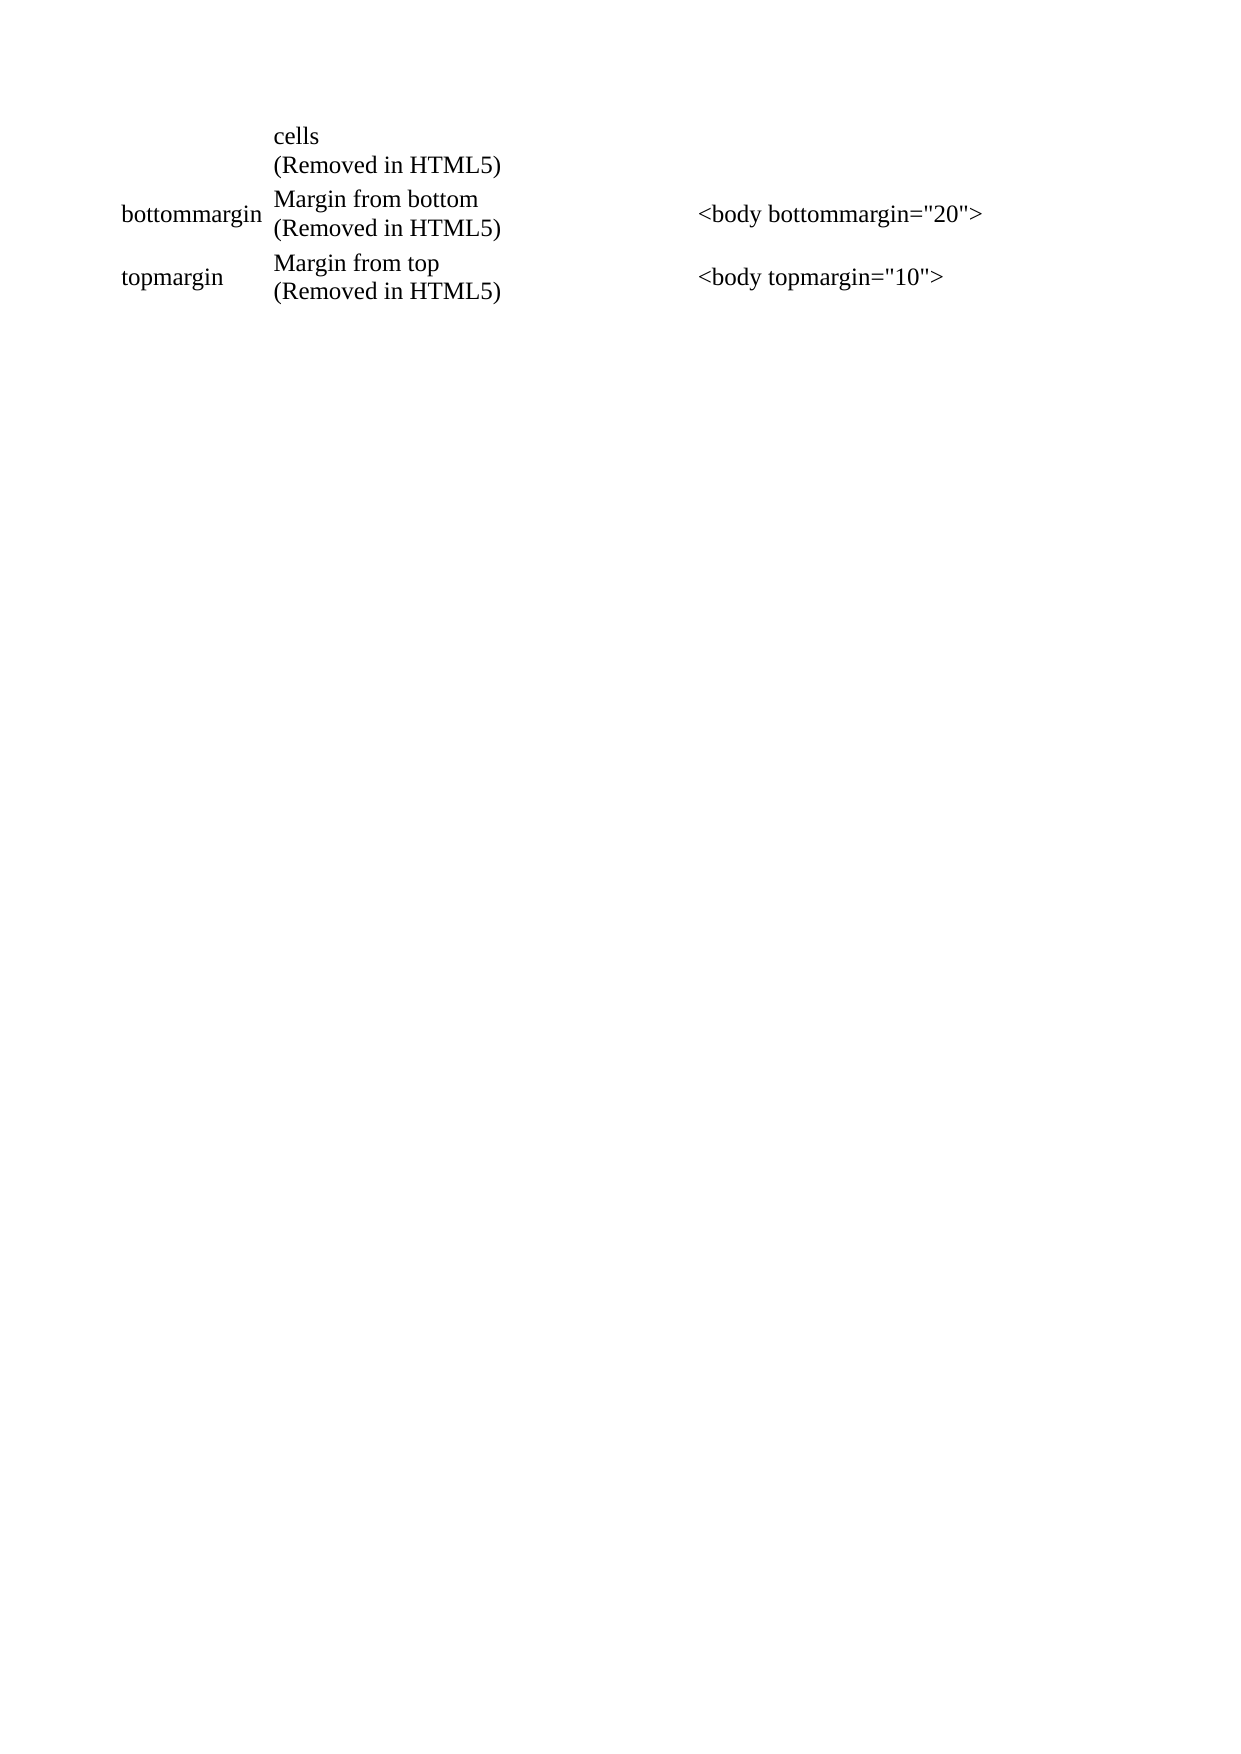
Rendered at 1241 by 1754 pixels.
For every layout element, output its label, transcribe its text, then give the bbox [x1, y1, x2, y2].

table_cell cells (Removed in HTML5) [270, 118, 695, 181]
table_cell <body bottommargin="20"> [695, 181, 1122, 245]
table_cell topmargin [118, 245, 270, 308]
table_cell <body topmargin="10"> [695, 245, 1122, 308]
table_cell [695, 118, 1122, 181]
table_cell Margin from bottom (Removed in HTML5) [270, 181, 695, 245]
table_cell [118, 118, 270, 181]
table_cell Margin from top (Removed in HTML5) [270, 245, 695, 308]
table_cell bottommargin [118, 181, 270, 245]
